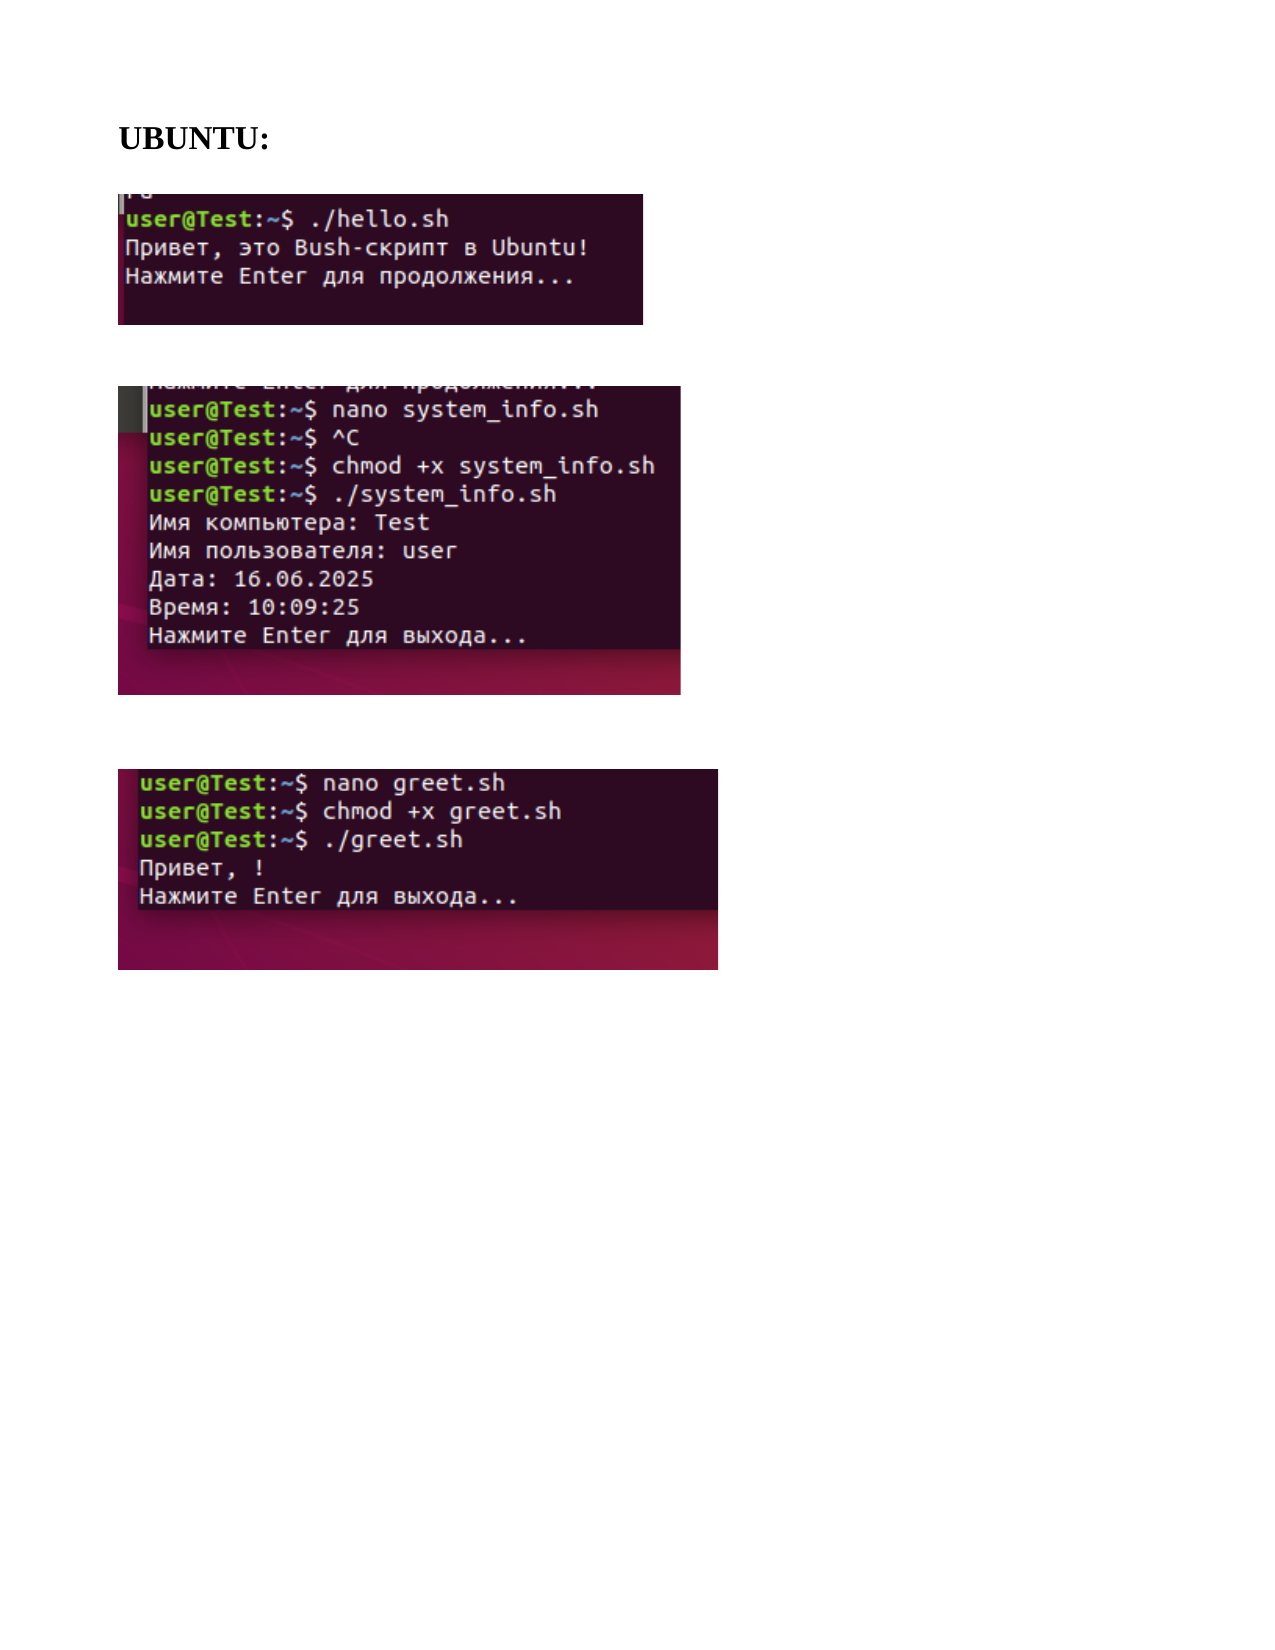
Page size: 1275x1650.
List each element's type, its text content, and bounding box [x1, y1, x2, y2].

picture [118, 769, 719, 970]
picture [118, 194, 644, 325]
picture [118, 386, 681, 695]
text UBUNTU: [118, 118, 1157, 156]
